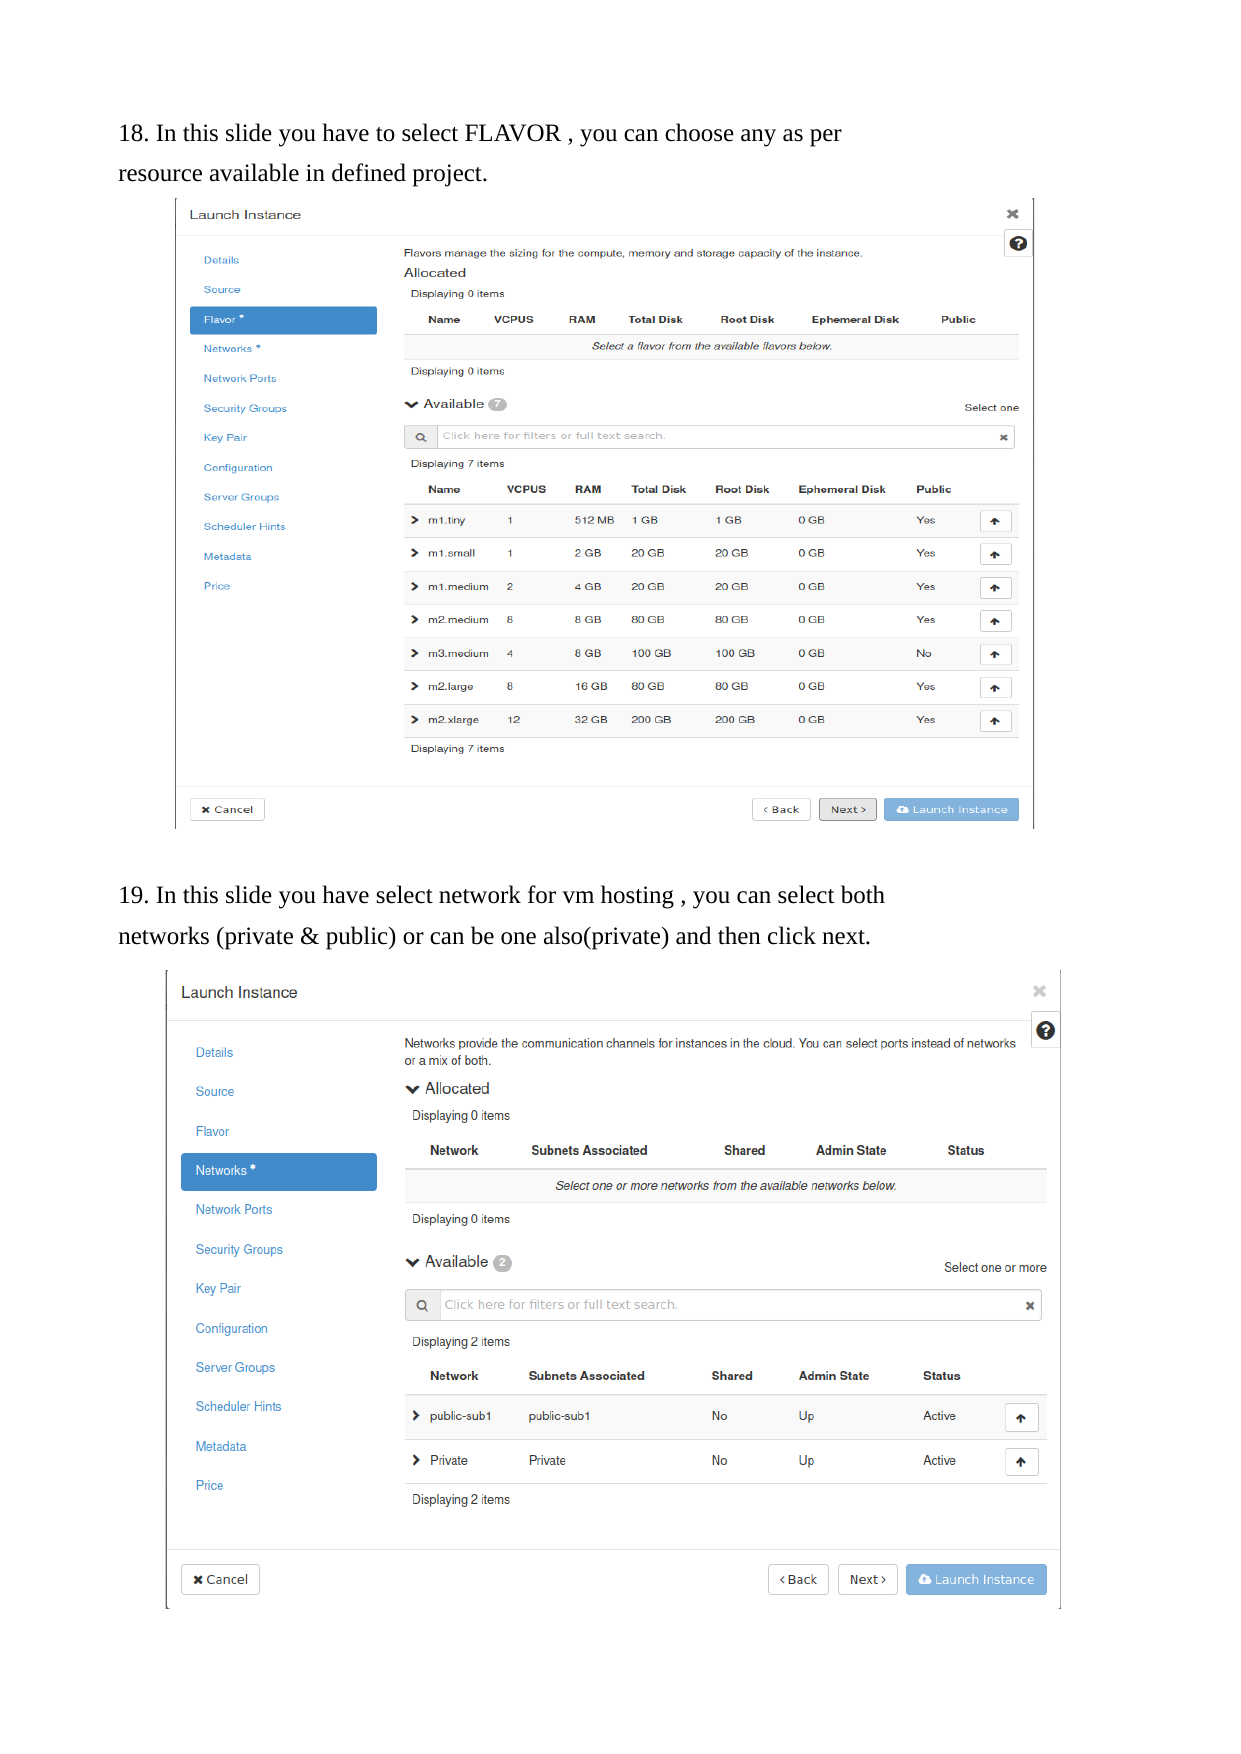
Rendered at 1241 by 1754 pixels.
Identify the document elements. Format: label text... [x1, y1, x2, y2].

picture [165, 970, 1061, 1609]
text 19. In this slide you have select network for vm hosting , you can select both networks (private & public) or can be one also(private) and then click next. [118, 881, 930, 949]
text 18. In this slide you have to select FLAVOR , you can choose any as per resource available in defined project. [118, 118, 930, 187]
picture [175, 198, 1035, 829]
